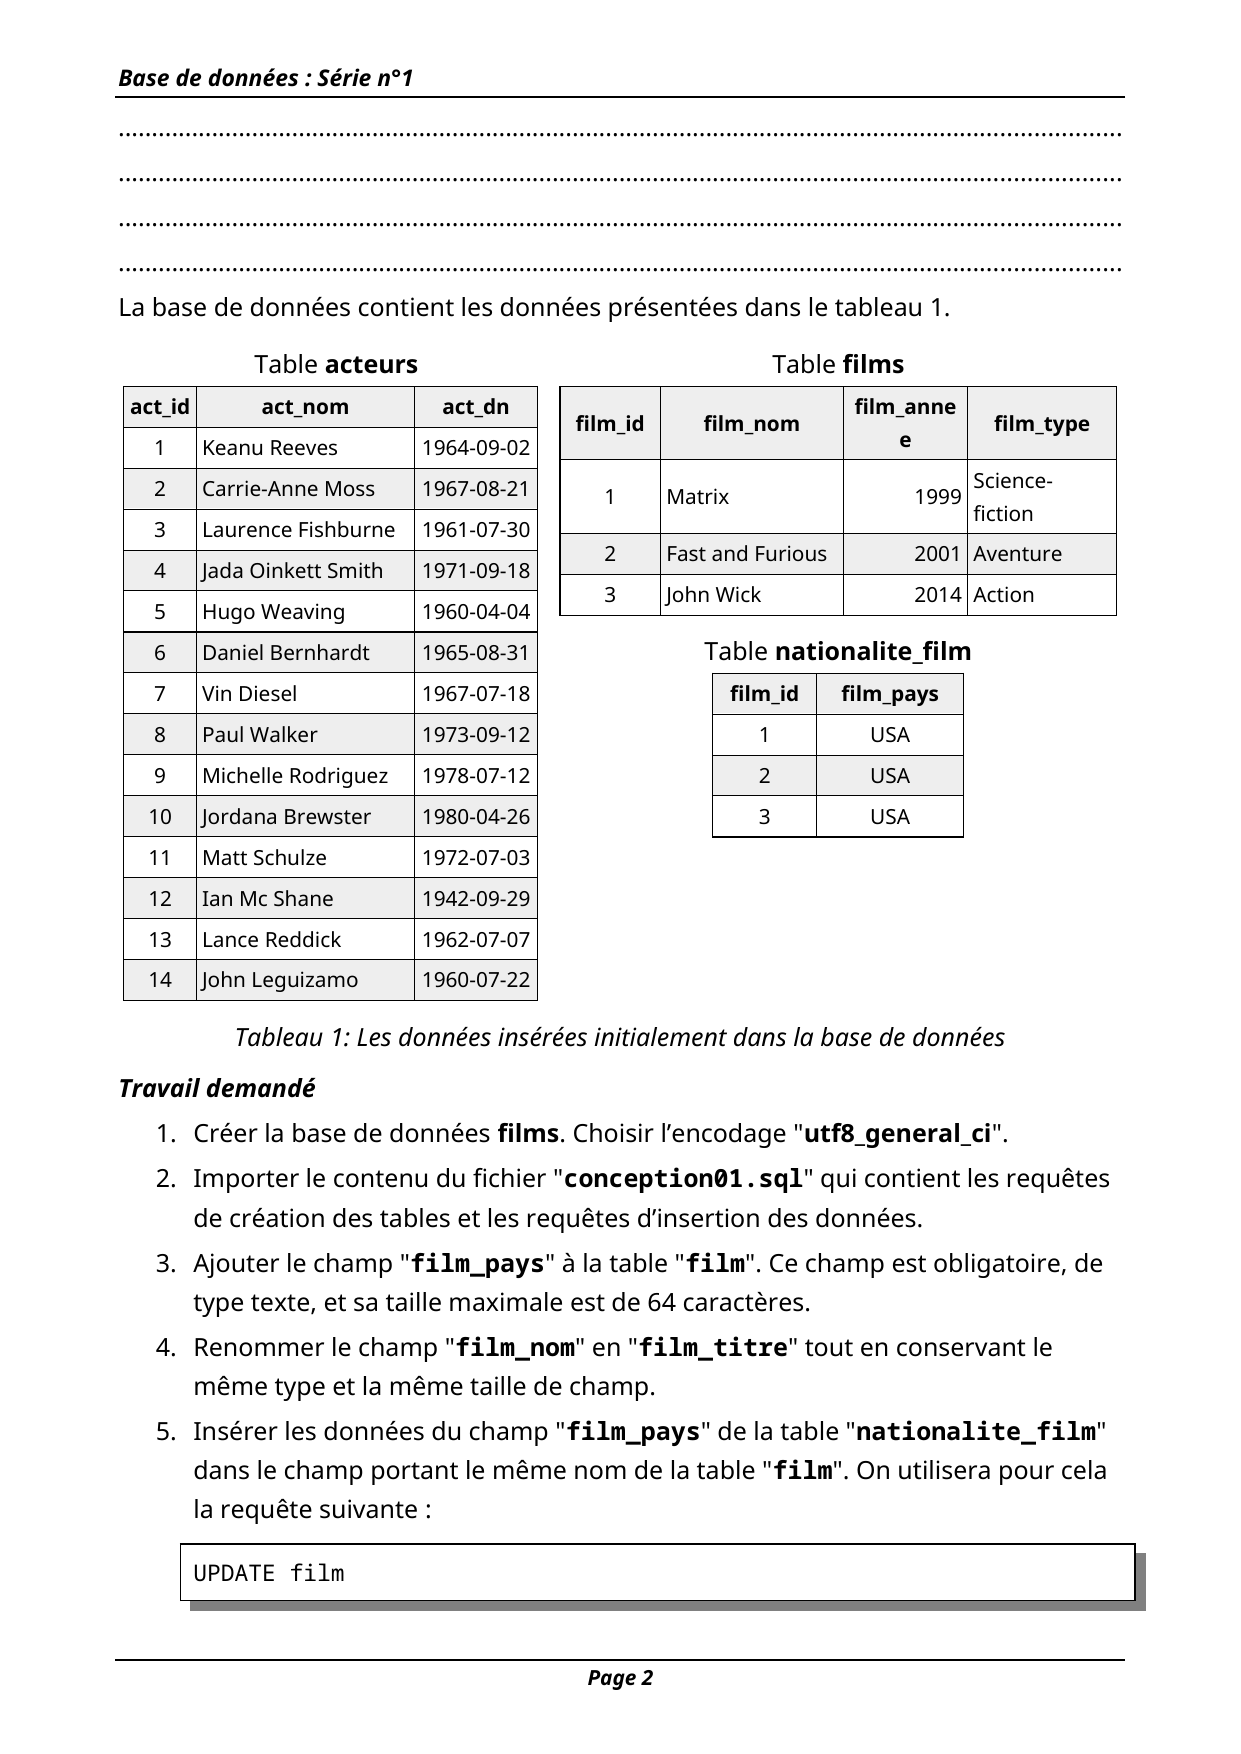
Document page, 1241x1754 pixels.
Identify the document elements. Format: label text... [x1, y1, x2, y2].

table_cell Lance Reddick [197, 919, 414, 959]
table_cell Matt Schulze [197, 837, 414, 877]
table_cell 2 [124, 469, 196, 508]
table_cell Action [968, 575, 1116, 615]
table_cell 1 [124, 428, 196, 468]
table_cell Carrie-Anne Moss [197, 469, 414, 508]
table_cell 13 [124, 919, 196, 959]
table_header act_nom [197, 387, 414, 427]
table_cell 1967-07-18 [415, 673, 537, 713]
table_header Table films Table nationalite_film [554, 341, 1122, 1007]
table_cell Daniel Bernhardt [197, 633, 414, 672]
table_cell 2001 [844, 534, 967, 574]
table_cell Laurence Fishburne [197, 510, 414, 549]
table_cell USA [817, 756, 963, 795]
list Importer le contenu du fichier "conception01.sql" qui contient les requêtes de création des tables et les requêtes d’insertion des données. [156, 1161, 1122, 1234]
table_cell 1961-07-30 [415, 510, 537, 549]
table_cell Keanu Reeves [197, 428, 414, 468]
list Renommer le champ "film_nom" en "film_titre" tout en conservant le même type et la même taille de champ. [156, 1329, 1122, 1403]
table_cell Hugo Weaving [197, 591, 414, 631]
table_cell Vin Diesel [197, 673, 414, 713]
table_cell 1965-08-31 [415, 633, 537, 672]
table_header film_id [561, 387, 660, 459]
table_cell 1942-09-29 [415, 878, 537, 918]
table_cell 8 [124, 714, 196, 754]
table_cell 2 [561, 534, 660, 574]
table_cell 1967-08-21 [415, 469, 537, 508]
table_header film_type [968, 387, 1116, 459]
table_header film_pays [817, 674, 963, 713]
table_cell 1960-04-04 [415, 591, 537, 631]
table_cell USA [817, 715, 963, 754]
table_cell 1960-07-22 [415, 960, 537, 1000]
table_header Table acteurs [118, 341, 554, 1007]
table_cell 2 [713, 756, 816, 795]
table_cell Matrix [661, 460, 843, 533]
table_cell Fast and Furious [661, 534, 843, 574]
table_cell 1962-07-07 [415, 919, 537, 959]
table_cell 10 [124, 796, 196, 836]
table_cell Jada Oinkett Smith [197, 551, 414, 590]
table_cell Jordana Brewster [197, 796, 414, 836]
table_cell 4 [124, 551, 196, 590]
table_cell 1999 [844, 460, 967, 533]
table_cell 1 [713, 715, 816, 754]
table_cell 3 [713, 796, 816, 836]
table_cell Michelle Rodriguez [197, 755, 414, 795]
table_cell Aventure [968, 534, 1116, 574]
list Créer la base de données films. Choisir l’encodage "utf8_general_ci". [156, 1116, 1122, 1150]
table_cell 1978-07-12 [415, 755, 537, 795]
table_cell John Leguizamo [197, 960, 414, 1000]
table_cell 3 [124, 510, 196, 549]
table_cell 7 [124, 673, 196, 713]
table_header act_id [124, 387, 196, 427]
list UPDATE film [181, 1545, 1134, 1600]
text Tableau 1: Les données insérées initialement dans la base de données [118, 1019, 1122, 1053]
table_cell 12 [124, 878, 196, 918]
table_header film_annee [844, 387, 967, 459]
table_cell John Wick [661, 575, 843, 615]
table_cell 1 [561, 460, 660, 533]
table_cell Ian Mc Shane [197, 878, 414, 918]
table_cell 1973-09-12 [415, 714, 537, 754]
table_header film_id [713, 674, 816, 713]
table_cell 6 [124, 633, 196, 672]
table_header film_nom [661, 387, 843, 459]
table_cell 1972-07-03 [415, 837, 537, 877]
table_cell 1980-04-26 [415, 796, 537, 836]
table_cell 2014 [844, 575, 967, 615]
table_cell 3 [561, 575, 660, 615]
table_cell 14 [124, 960, 196, 1000]
table_cell USA [817, 796, 963, 836]
table_header act_dn [415, 387, 537, 427]
table_cell Science-fiction [968, 460, 1116, 533]
table_cell 9 [124, 755, 196, 795]
table_cell 5 [124, 591, 196, 631]
table_cell Paul Walker [197, 714, 414, 754]
table_cell 1971-09-18 [415, 551, 537, 590]
table_cell 11 [124, 837, 196, 877]
table_cell 1964-09-02 [415, 428, 537, 468]
text La base de données contient les données présentées dans le tableau 1. [118, 290, 1122, 324]
list Insérer les données du champ "film_pays" de la table "nationalite_film" dans le champ portant le même nom de la table "film". On utilisera pour cela la requête suivante : [156, 1414, 1122, 1526]
text Travail demandé [118, 1071, 1122, 1105]
list Ajouter le champ "film_pays" à la table "film". Ce champ est obligatoire, de type texte, et sa taille maximale est de 64 caractères. [156, 1245, 1122, 1318]
